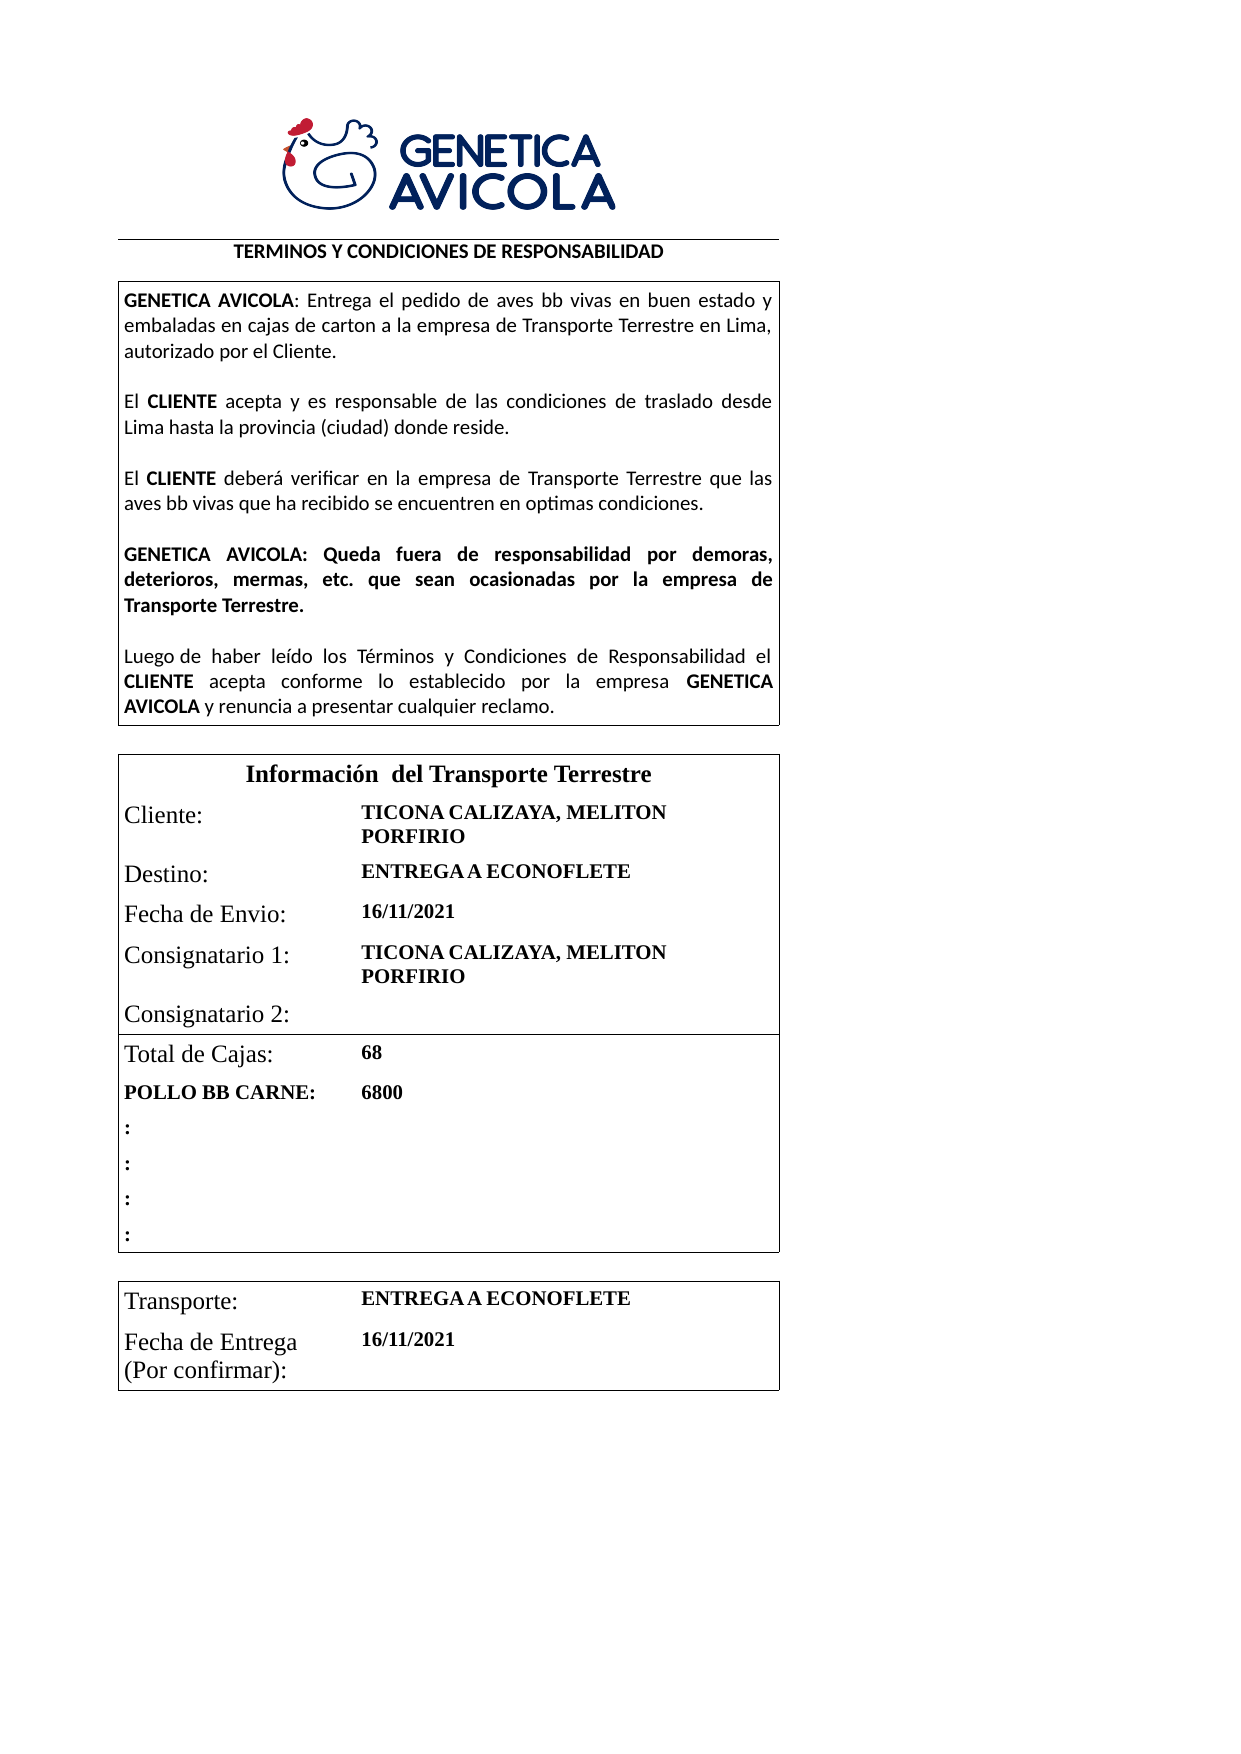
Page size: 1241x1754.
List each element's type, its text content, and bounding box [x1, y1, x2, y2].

table_cell 6800 [356, 1074, 779, 1109]
table_cell : [119, 1181, 356, 1216]
table_cell Fecha de Entrega (Por confirmar): [119, 1321, 356, 1390]
picture [282, 118, 616, 210]
table_cell Total de Cajas: [119, 1035, 356, 1074]
table_cell Destino: [119, 854, 356, 894]
table_cell ENTREGA A ECONOFLETE [356, 1282, 779, 1321]
table_cell Consignatario 1: [119, 934, 356, 993]
table_cell Transporte: [119, 1282, 356, 1321]
table_cell TICONA CALIZAYA, MELITON PORFIRIO [356, 934, 779, 993]
table_cell 16/11/2021 [356, 894, 779, 934]
table_cell [356, 1216, 779, 1252]
table_cell : [119, 1145, 356, 1181]
table_cell Cliente: [119, 794, 356, 853]
table_cell Fecha de Envio: [119, 894, 356, 934]
table_cell 16/11/2021 [356, 1321, 779, 1390]
table_header Información del Transporte Terrestre [119, 755, 779, 794]
table_cell [356, 994, 779, 1034]
table_cell [356, 1110, 779, 1145]
table_cell : [119, 1110, 356, 1145]
table_cell [356, 1181, 779, 1216]
table_cell [356, 1145, 779, 1181]
table_cell [118, 1253, 356, 1281]
table_cell [356, 1253, 779, 1281]
table_header TERMINOS Y CONDICIONES DE RESPONSABILIDAD [118, 240, 779, 281]
table_cell GENETICA AVICOLA: Entrega el pedido de aves bb vivas en buen estado y embaladas en cajas de carton a la empresa de Transporte Terrestre en Lima, autorizado por el Cliente. El CLIENTE acepta y es responsable de las condiciones de traslado desde Lima hasta la provincia (ciudad) donde reside. El CLIENTE deberá verificar en la empresa de Transporte Terrestre que las aves bb vivas que ha recibido se encuentren en optimas condiciones. GENETICA AVICOLA: Queda fuera de responsabilidad por demoras, deterioros, mermas, etc. que sean ocasionadas por la empresa de Transporte Terrestre. Luego de haber leído los Términos y Condiciones de Responsabilidad el CLIENTE acepta conforme lo establecido por la empresa GENETICA AVICOLA y renuncia a presentar cualquier reclamo. [119, 282, 779, 725]
table_cell Consignatario 2: [119, 994, 356, 1034]
table_cell 68 [356, 1035, 779, 1074]
table_cell TICONA CALIZAYA, MELITON PORFIRIO [356, 794, 779, 853]
table_cell ENTREGA A ECONOFLETE [356, 854, 779, 894]
table_cell POLLO BB CARNE: [119, 1074, 356, 1109]
table_cell : [119, 1216, 356, 1252]
